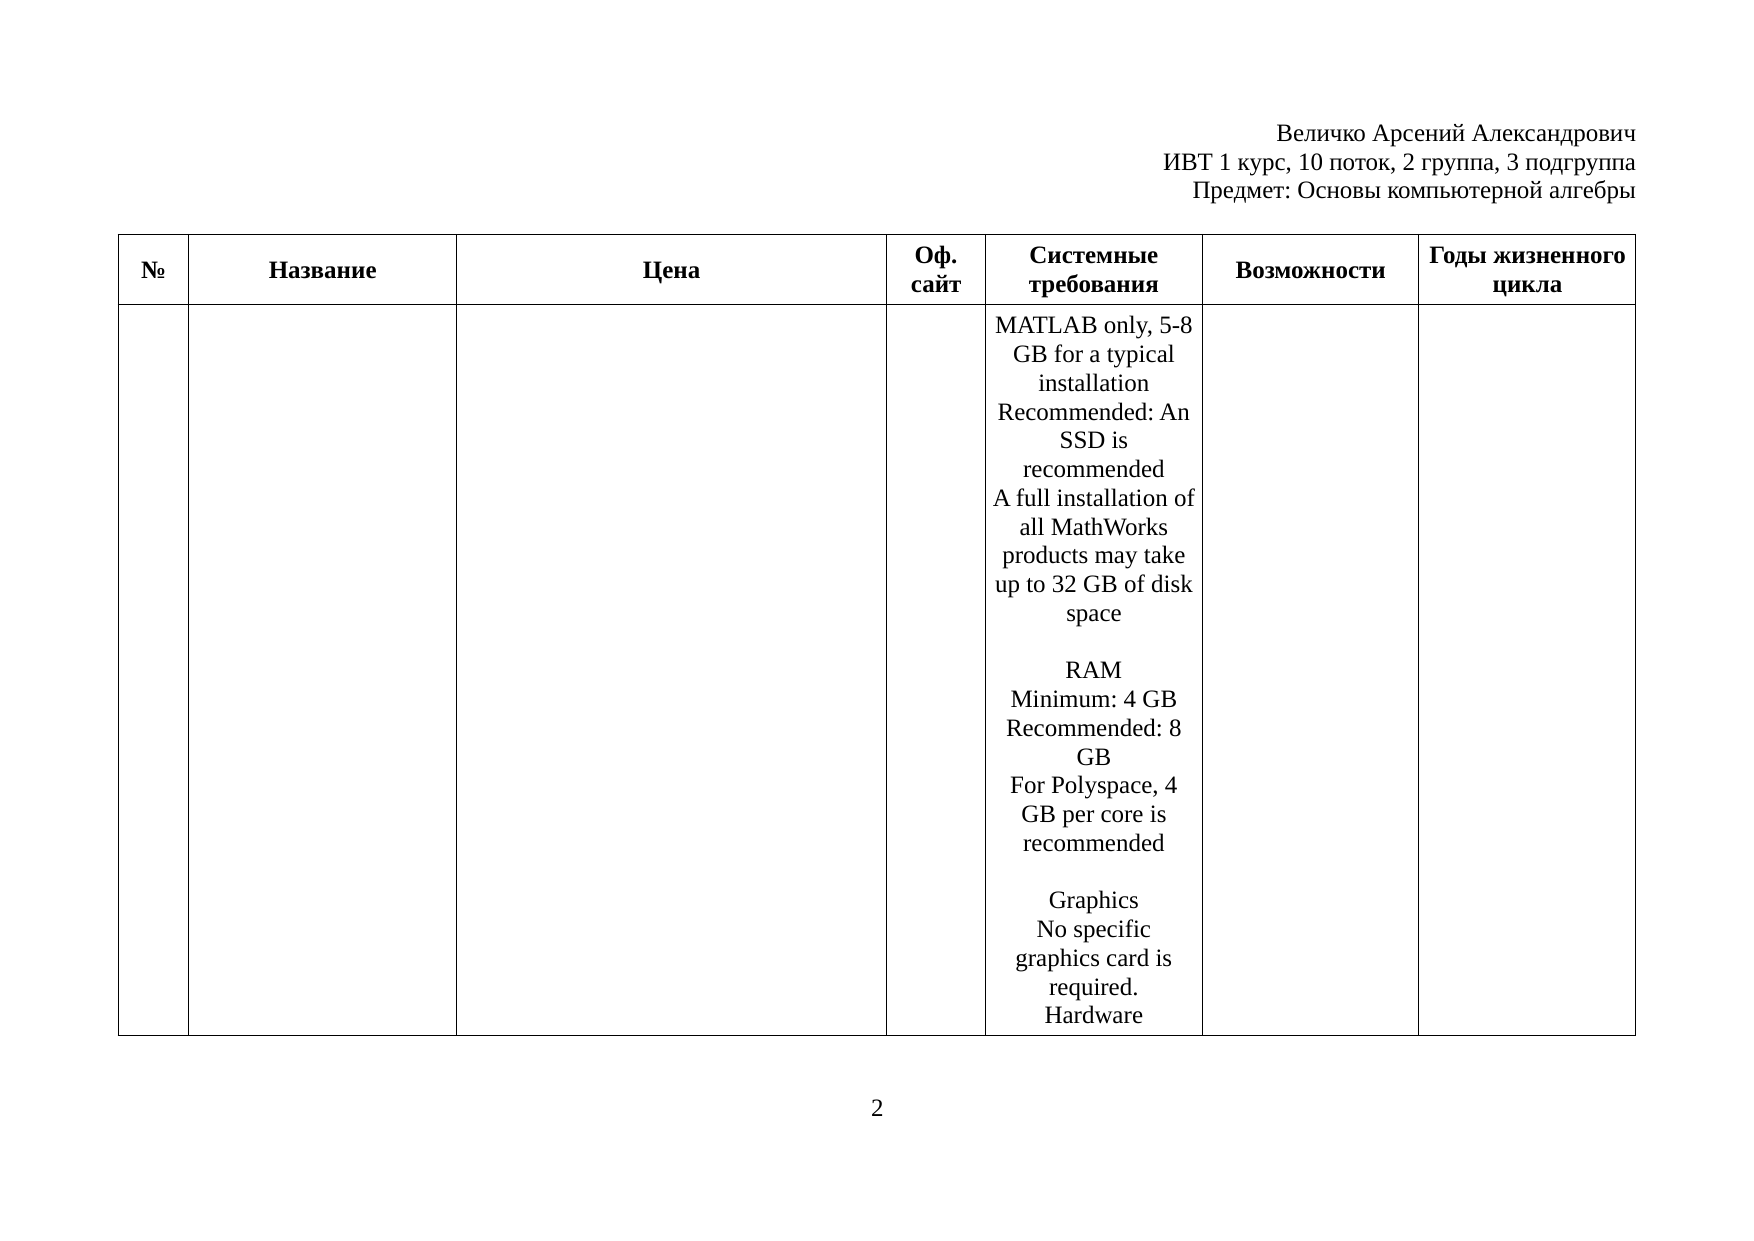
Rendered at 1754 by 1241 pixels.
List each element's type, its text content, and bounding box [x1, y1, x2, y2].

table_cell [457, 305, 886, 1035]
table_cell [1203, 305, 1418, 1035]
table_cell [189, 305, 456, 1035]
table_header Возможности [1203, 235, 1418, 304]
table_header Оф. сайт [887, 235, 985, 304]
table_cell [1419, 305, 1635, 1035]
table_cell [119, 305, 188, 1035]
table_cell [887, 305, 985, 1035]
table_header Название [189, 235, 456, 304]
table_header Цена [457, 235, 886, 304]
table_header № [119, 235, 188, 304]
table_cell MATLAB only, 5-8 GB for a typical installation Recommended: An SSD is recommended A full installation of all MathWorks products may take up to 32 GB of disk space RAM Minimum: 4 GB Recommended: 8 GB For Polyspace, 4 GB per core is recommended Graphics No specific graphics card is required. Hardware [986, 305, 1202, 1035]
table_header Системные требования [986, 235, 1202, 304]
table_header Годы жизненного цикла [1419, 235, 1635, 304]
